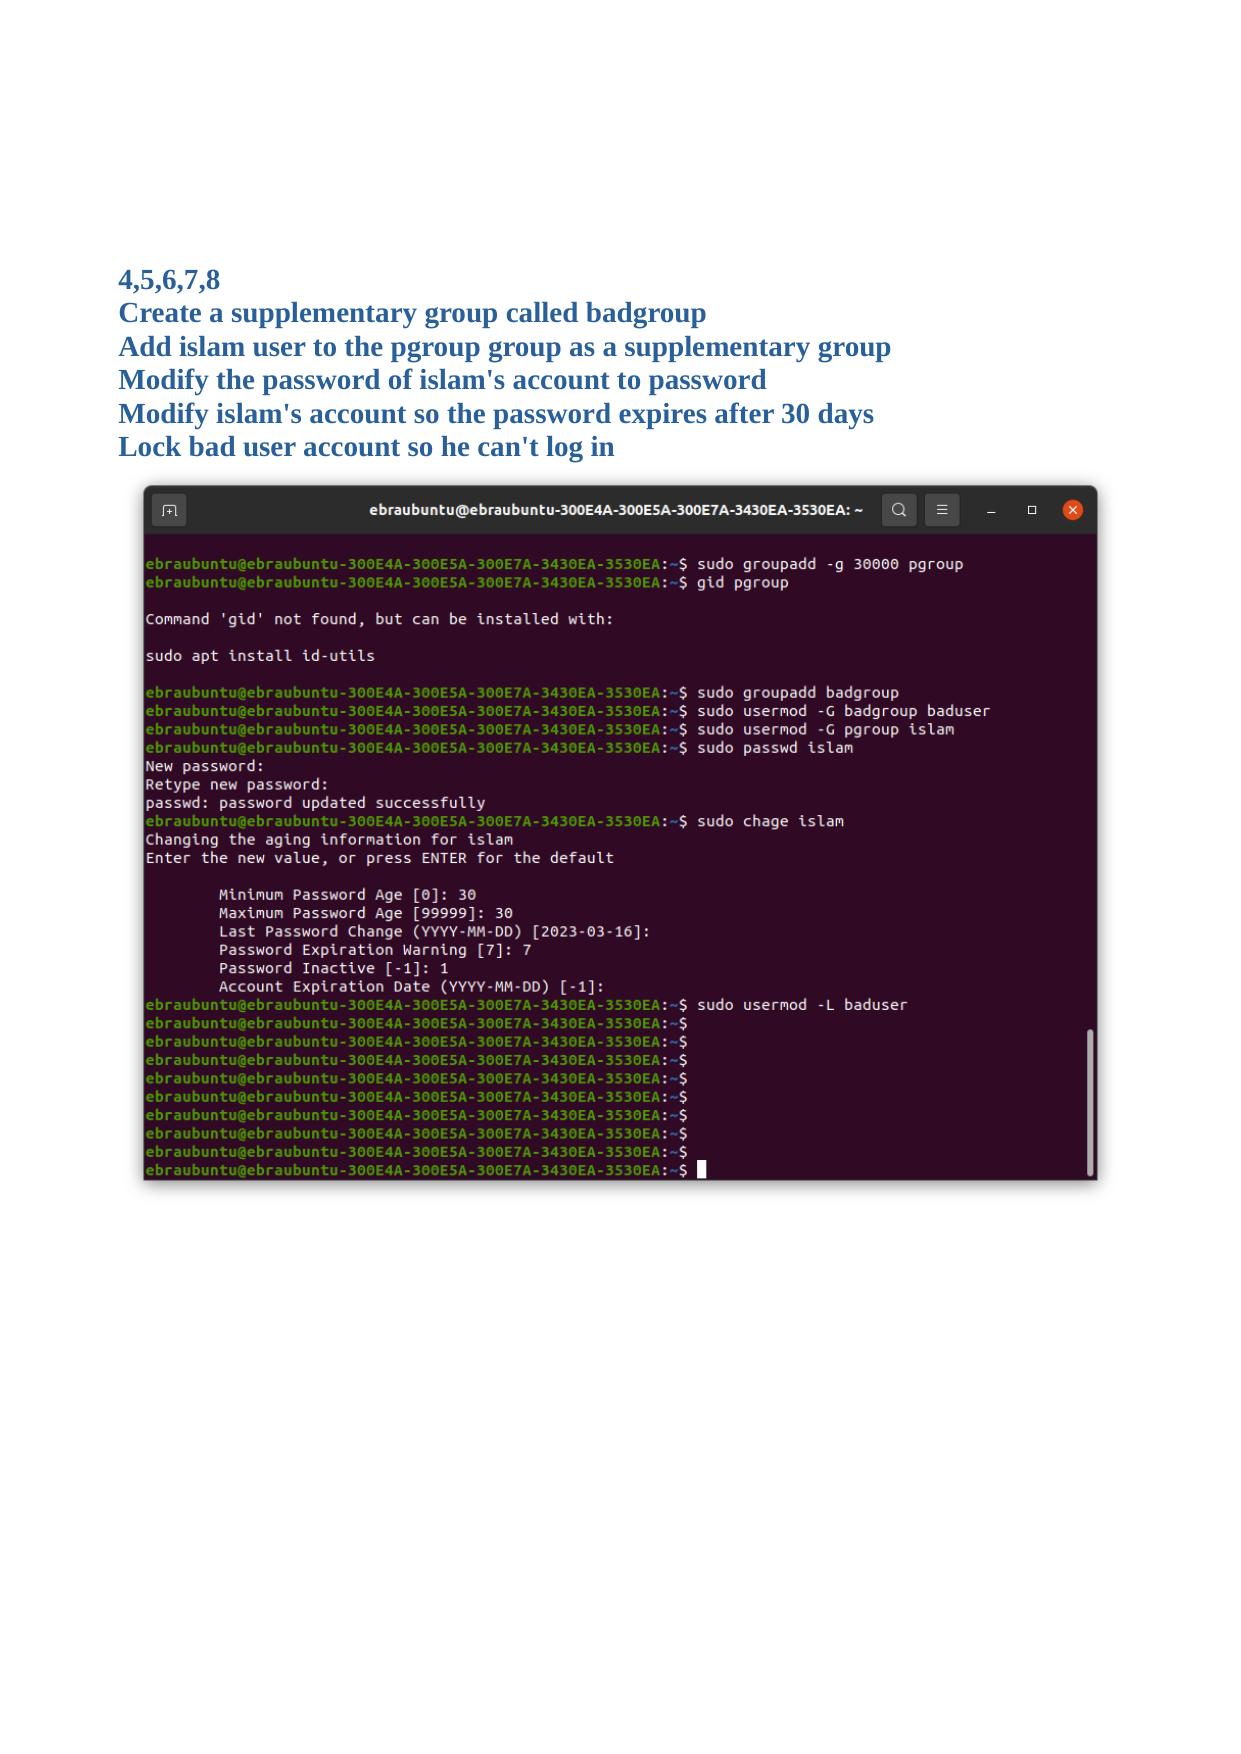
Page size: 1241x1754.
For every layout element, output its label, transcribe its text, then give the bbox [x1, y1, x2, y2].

text Modify islam's account so the password expires after 30 days [118, 396, 1122, 429]
text Create a supplementary group called badgroup [118, 295, 1122, 329]
text 4,5,6,7,8 [118, 262, 1122, 295]
text Add islam user to the pgroup group as a supplementary group [118, 329, 1122, 362]
text Lock bad user account so he can't log in [118, 429, 1122, 463]
picture [118, 463, 1123, 1209]
text Modify the password of islam's account to password [118, 362, 1122, 396]
